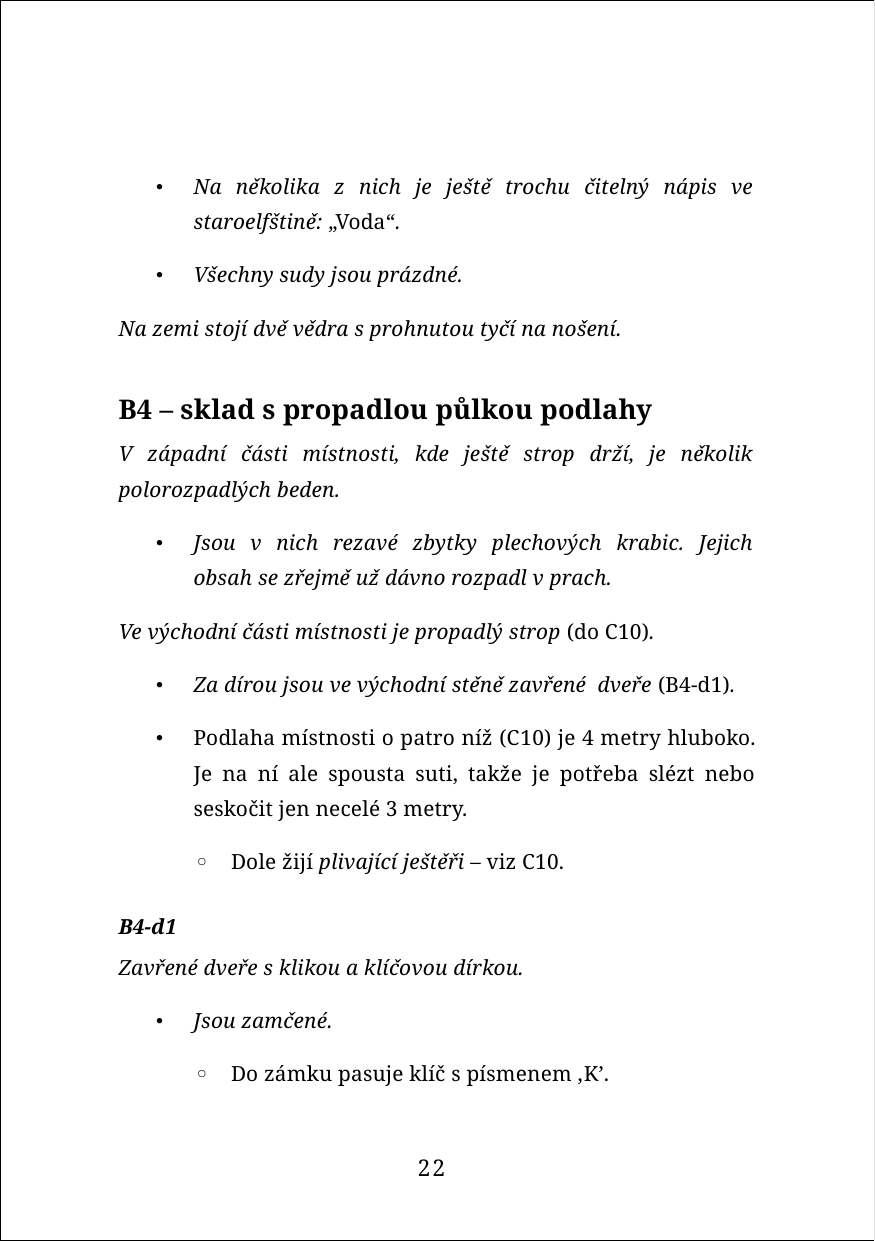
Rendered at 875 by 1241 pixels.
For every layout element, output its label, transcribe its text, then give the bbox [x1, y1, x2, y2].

subtitle B4-d1 [118, 912, 756, 941]
list Dole žijí plivající ještěři – viz C10. [193, 847, 756, 876]
list Jsou zamčené. [156, 1006, 756, 1034]
list Všechny sudy jsou prázdné. [156, 261, 756, 289]
subtitle B4 – sklad s propadlou půlkou podlahy [118, 391, 756, 427]
list Jsou v nich rezavé zbytky plechových krabic. Jejich obsah se zřejmě už dávno rozpadl v prach. [156, 528, 756, 592]
list Do zámku pasuje klíč s písmenem ‚K’. [193, 1059, 756, 1088]
text Zavřené dveře s klikou a klíčovou dírkou. [118, 953, 756, 981]
list Za dírou jsou ve východní stěně zavřené dveře (B4-d1). [156, 670, 756, 698]
text Na zemi stojí dvě vědra s prohnutou tyčí na nošení. [118, 314, 756, 342]
list Na několika z nich je ještě trochu čitelný nápis ve staroelfštině: „Voda“. [156, 172, 756, 236]
list Podlaha místnosti o patro níž (C10) je 4 metry hluboko. Je na ní ale spousta suti, takže je potřeba slézt nebo seskočit jen necelé 3 metry. [156, 723, 756, 823]
text Ve východní části místnosti je propadlý strop (do C10). [118, 617, 756, 645]
text V západní části místnosti, kde ještě strop drží, je několik polorozpadlých beden. [118, 439, 756, 503]
